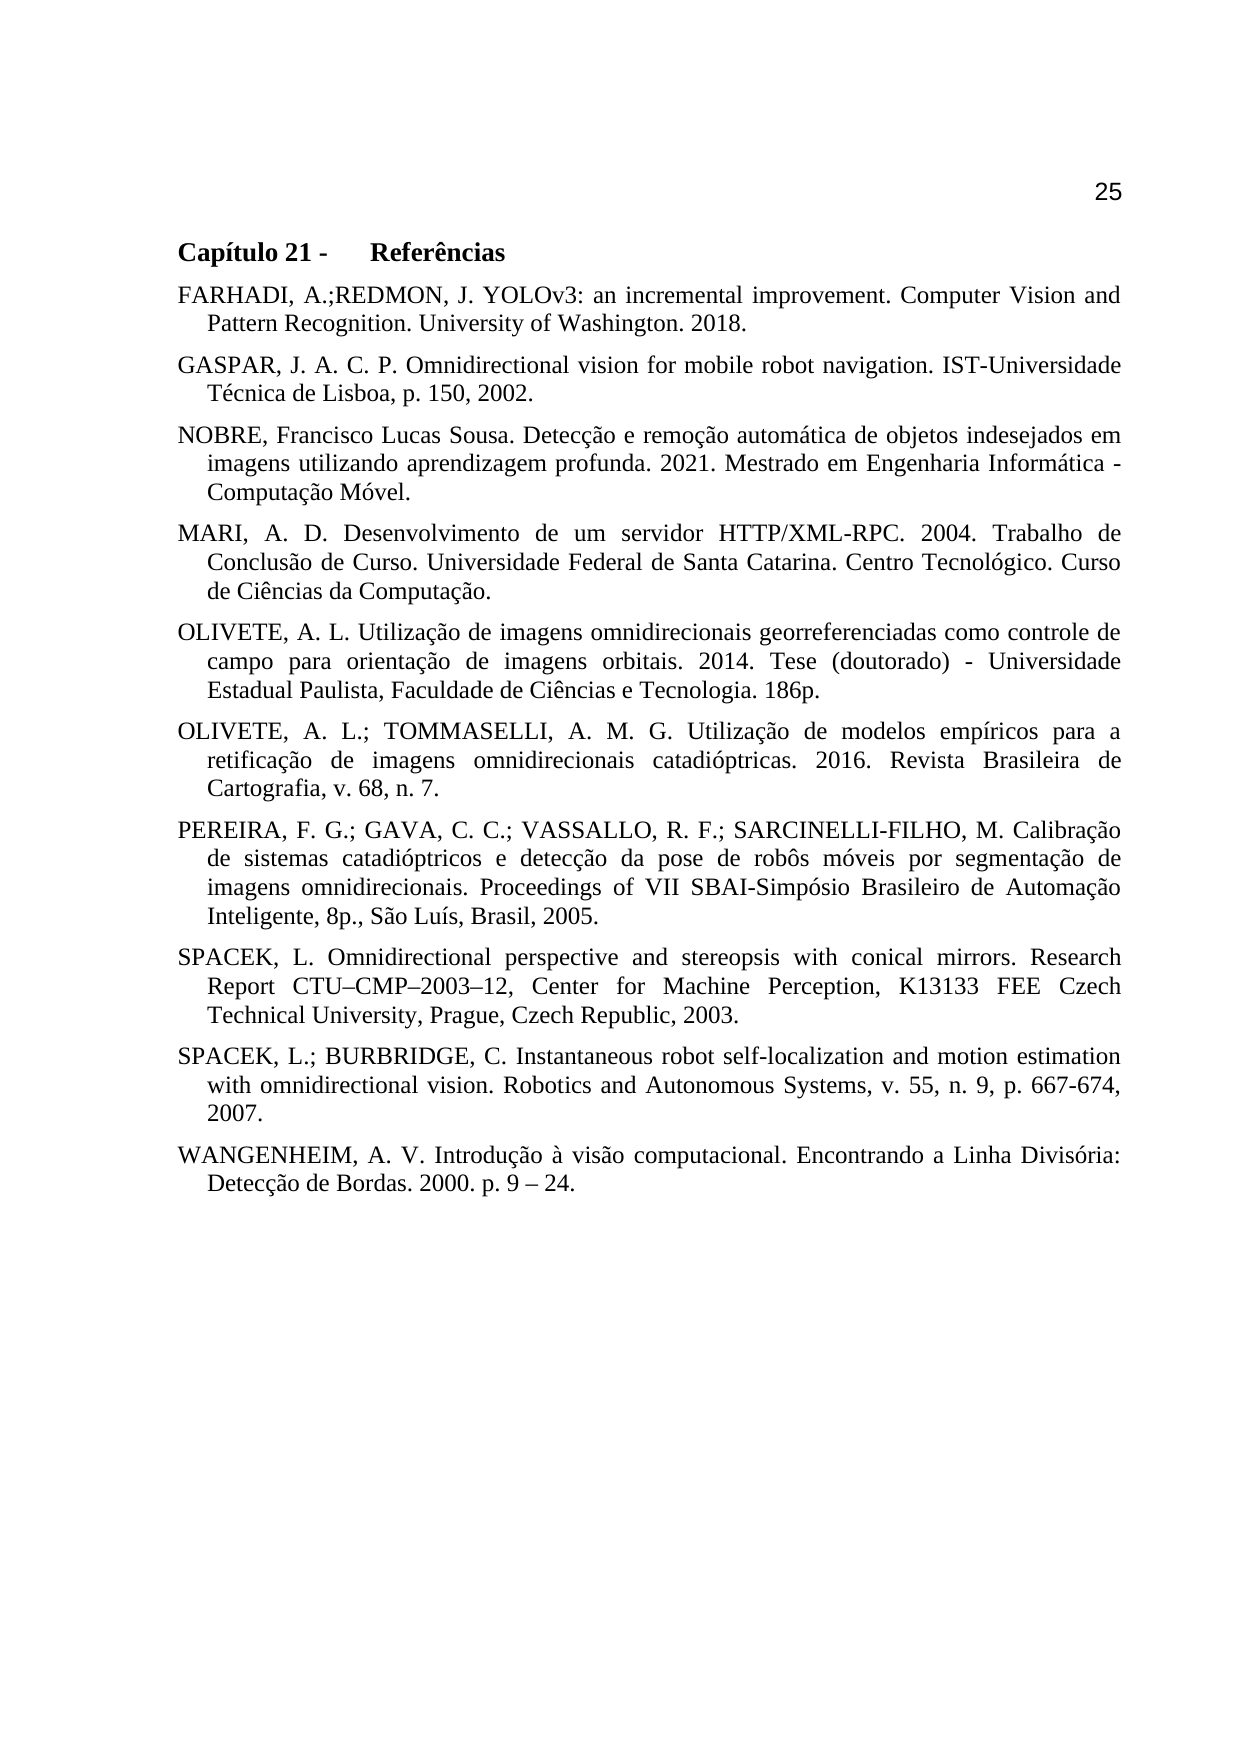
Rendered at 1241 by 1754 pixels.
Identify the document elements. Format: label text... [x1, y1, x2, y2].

text PEREIRA, F. G.; GAVA, C. C.; VASSALLO, R. F.; SARCINELLI-FILHO, M. Calibração de sistemas catadióptricos e detecção da pose de robôs móveis por segmentação de imagens omnidirecionais. Proceedings of VII SBAI-Simpósio Brasileiro de Automação Inteligente, 8p., São Luís, Brasil, 2005. [177, 815, 1122, 930]
text SPACEK, L.; BURBRIDGE, C. Instantaneous robot self-localization and motion estimation with omnidirectional vision. Robotics and Autonomous Systems, v. 55, n. 9, p. 667-674, 2007. [177, 1041, 1122, 1127]
subtitle Referências [177, 236, 1122, 267]
text OLIVETE, A. L.; TOMMASELLI, A. M. G. Utilização de modelos empíricos para a retificação de imagens omnidirecionais catadióptricas. 2016. Revista Brasileira de Cartografia, v. 68, n. 7. [177, 716, 1122, 802]
text FARHADI, A.;REDMON, J. YOLOv3: an incremental improvement. Computer Vision and Pattern Recognition. University of Washington. 2018. [177, 280, 1122, 337]
text GASPAR, J. A. C. P. Omnidirectional vision for mobile robot navigation. IST-Universidade Técnica de Lisboa, p. 150, 2002. [177, 350, 1122, 407]
text MARI, A. D. Desenvolvimento de um servidor HTTP/XML-RPC. 2004. Trabalho de Conclusão de Curso. Universidade Federal de Santa Catarina. Centro Tecnológico. Curso de Ciências da Computação. [177, 518, 1122, 605]
text WANGENHEIM, A. V. Introdução à visão computacional. Encontrando a Linha Divisória: Detecção de Bordas. 2000. p. 9 – 24. [177, 1140, 1122, 1197]
text SPACEK, L. Omnidirectional perspective and stereopsis with conical mirrors. Research Report CTU–CMP–2003–12, Center for Machine Perception, K13133 FEE Czech Technical University, Prague, Czech Republic, 2003. [177, 942, 1122, 1028]
text OLIVETE, A. L. Utilização de imagens omnidirecionais georreferenciadas como controle de campo para orientação de imagens orbitais. 2014. Tese (doutorado) - Universidade Estadual Paulista, Faculdade de Ciências e Tecnologia. 186p. [177, 617, 1122, 703]
text NOBRE, Francisco Lucas Sousa. Detecção e remoção automática de objetos indesejados em imagens utilizando aprendizagem profunda. 2021. Mestrado em Engenharia Informática - Computação Móvel. [177, 420, 1122, 506]
